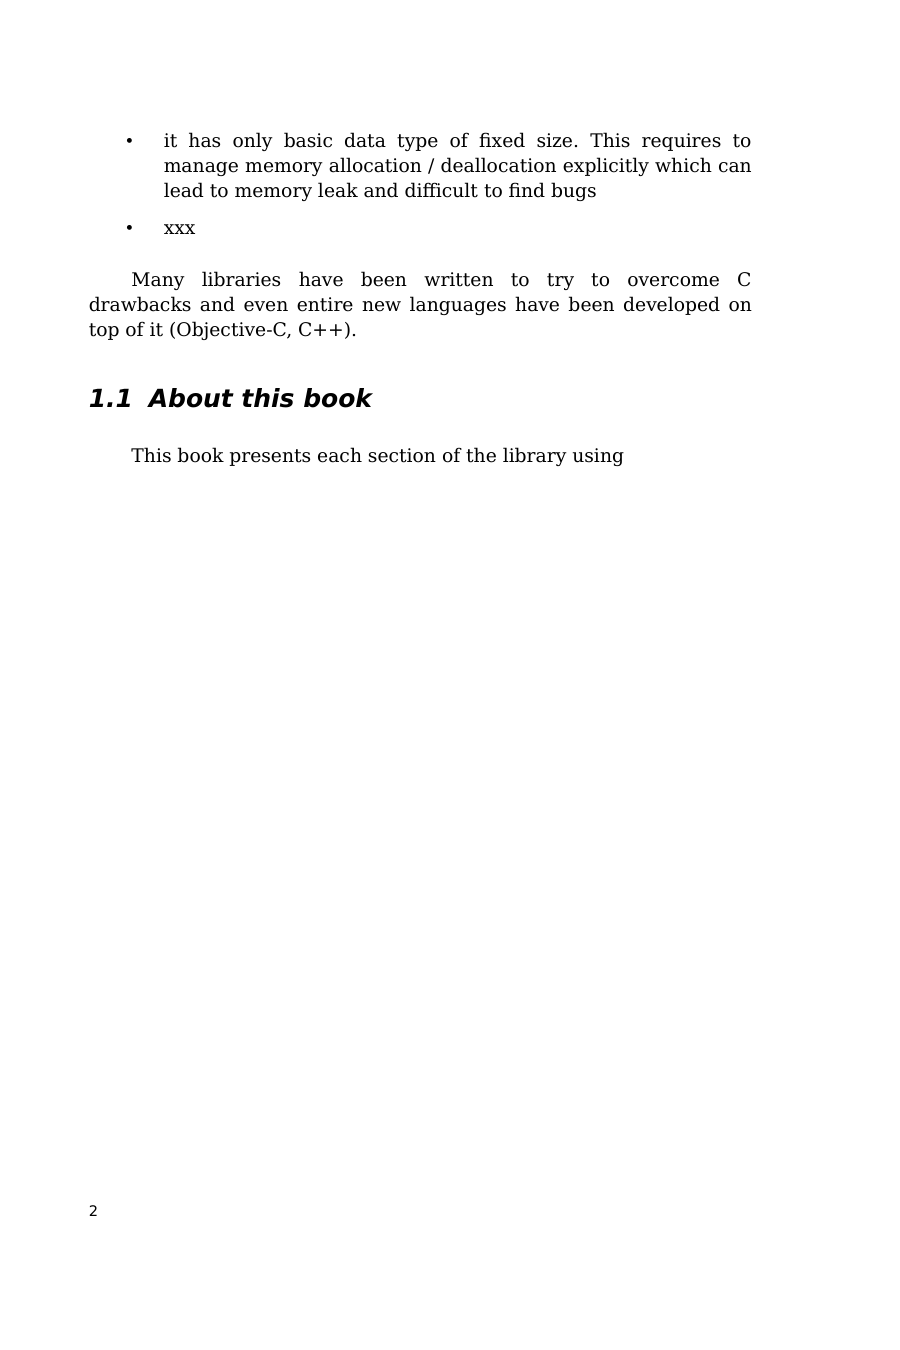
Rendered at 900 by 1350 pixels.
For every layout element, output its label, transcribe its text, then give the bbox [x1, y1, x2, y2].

text Many libraries have been written to try to overcome C drawbacks and even entire new languages have been developed on top of it (Objective-C, C++). [88, 269, 752, 341]
list it has only basic data type of fixed size. This requires to manage memory allocation / deallocation explicitly which can lead to memory leak and difficult to find bugs [126, 130, 752, 202]
subtitle About this book [88, 384, 752, 413]
list xxx [126, 217, 752, 239]
text This book presents each section of the library using [88, 445, 752, 467]
